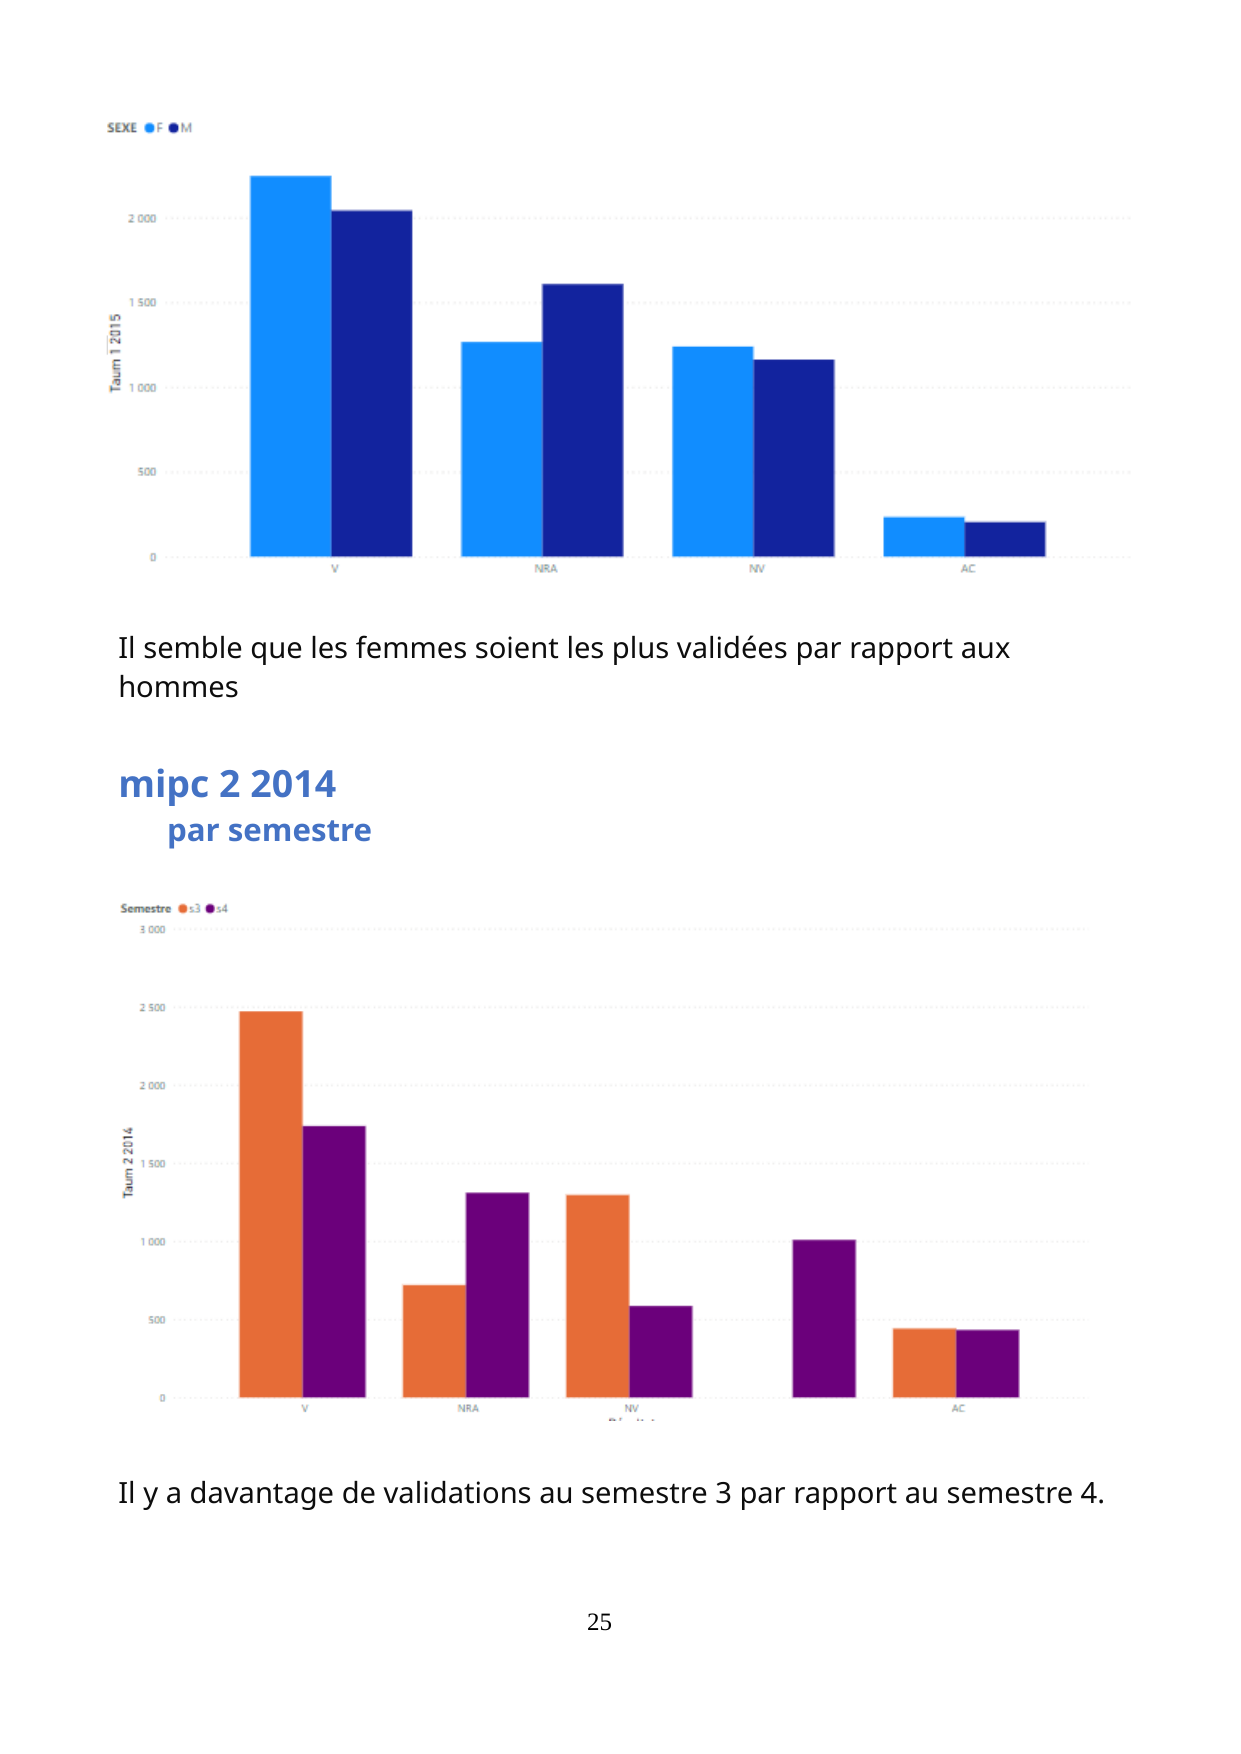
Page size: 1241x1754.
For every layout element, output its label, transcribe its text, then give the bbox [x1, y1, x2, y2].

picture [106, 118, 1134, 576]
text mipc 2 2014 [118, 757, 1122, 808]
text Il y a davantage de validations au semestre 3 par rapport au semestre 4. [118, 1472, 1122, 1512]
text par semestre [118, 808, 1122, 851]
picture [118, 902, 1123, 1421]
text Il semble que les femmes soient les plus validées par rapport aux hommes [118, 627, 1122, 706]
